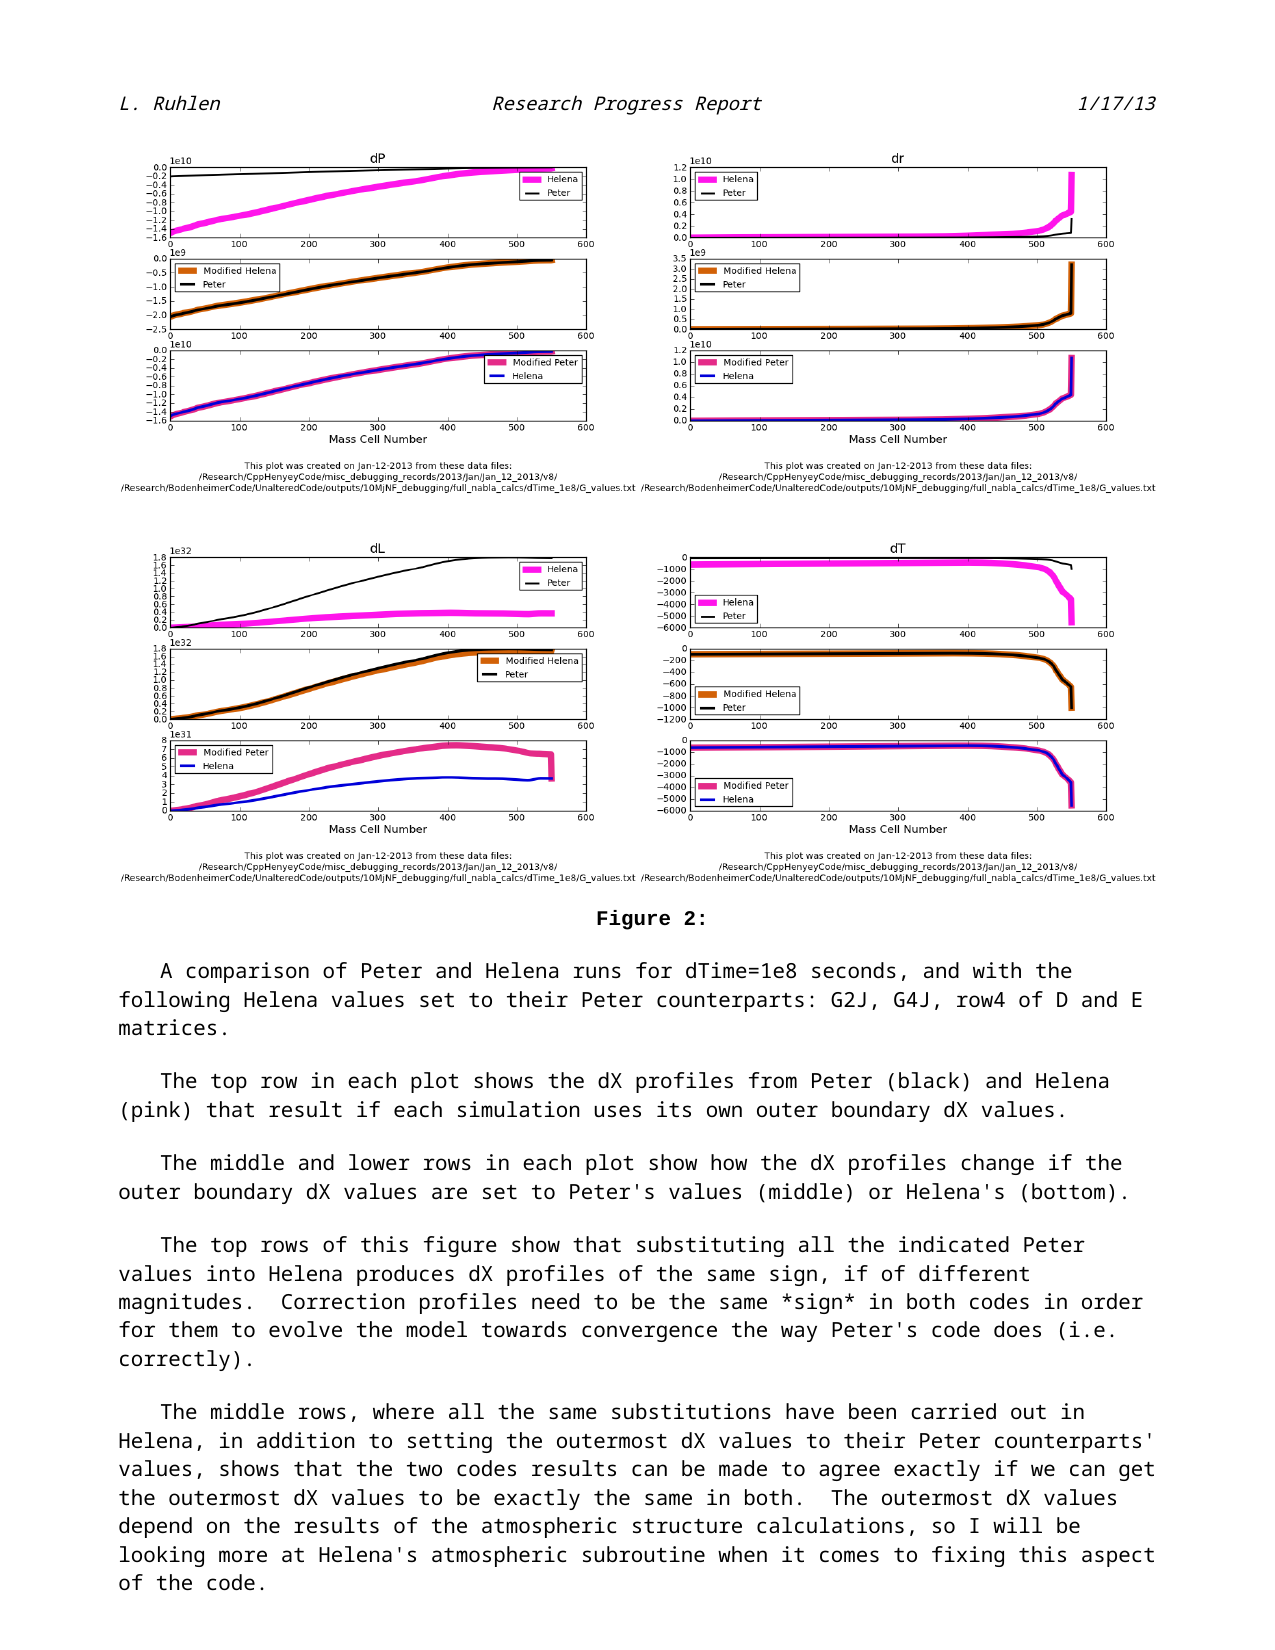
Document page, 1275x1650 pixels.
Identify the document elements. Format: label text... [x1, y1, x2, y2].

text The middle rows, where all the same substitutions have been carried out in Helena, in addition to setting the outermost dX values to their Peter counterparts' values, shows that the two codes results can be made to agree exactly if we can get the outermost dX values to be exactly the same in both. The outermost dX values depend on the results of the atmospheric structure calculations, so I will be looking more at Helena's atmospheric subroutine when it comes to fixing this aspect of the code. [118, 1397, 1157, 1597]
text The top rows of this figure show that substituting all the indicated Peter values into Helena produces dX profiles of the same sign, if of different magnitudes. Correction profiles need to be the same *sign* in both codes in order for them to evolve the model towards convergence the way Peter's code does (i.e. correctly). [118, 1230, 1157, 1372]
text The middle and lower rows in each plot show how the dX profiles change if the outer boundary dX values are set to Peter's values (middle) or Helena's (bottom). [118, 1148, 1157, 1205]
text Figure 2: [118, 908, 1157, 931]
text The top row in each plot shows the dX profiles from Peter (black) and Helena (pink) that result if each simulation uses its own outer boundary dX values. [118, 1067, 1157, 1123]
text A comparison of Peter and Helena runs for dTime=1e8 seconds, and with the following Helena values set to their Peter counterparts: G2J, G4J, row4 of D and E matrices. [118, 956, 1157, 1042]
picture [118, 128, 1158, 908]
